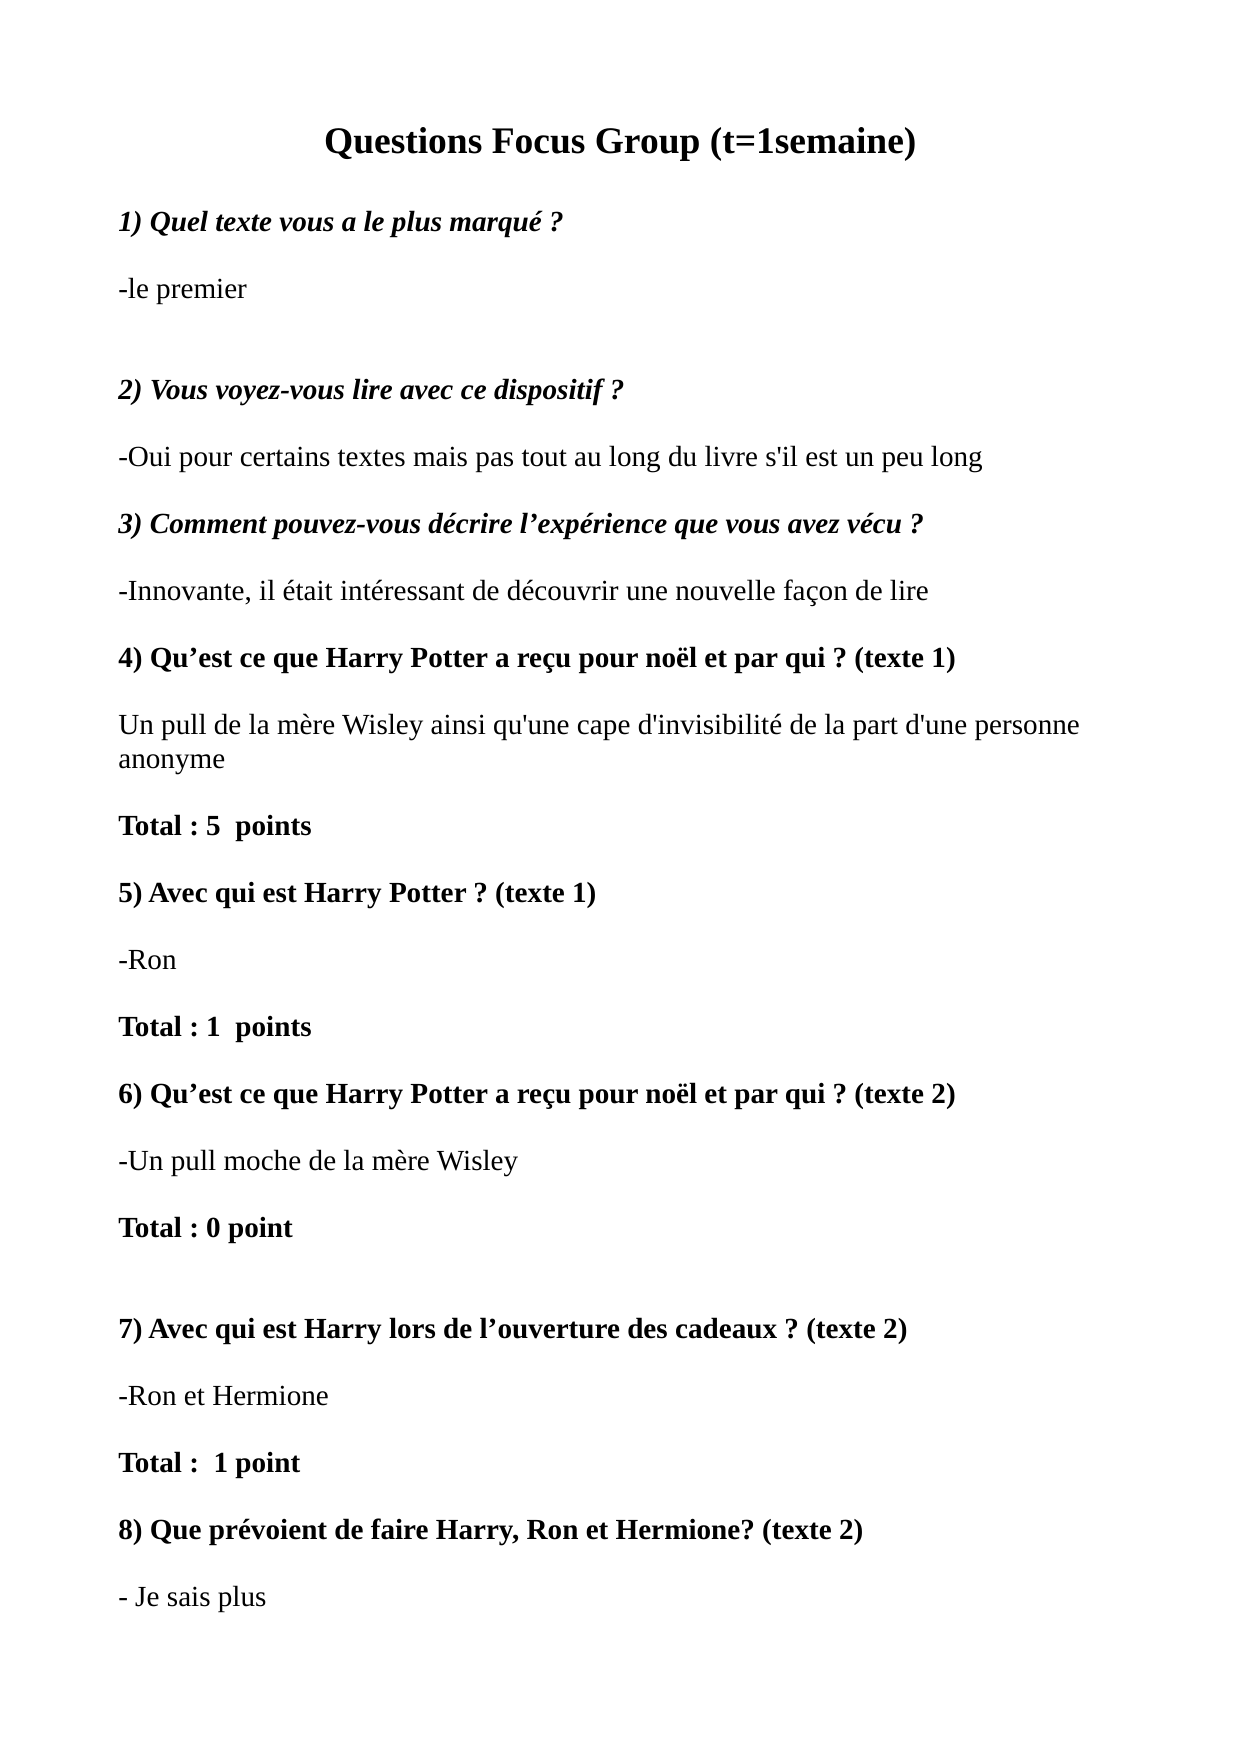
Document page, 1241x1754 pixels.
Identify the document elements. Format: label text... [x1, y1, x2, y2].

text Questions Focus Group (t=1semaine) [118, 118, 1122, 161]
text Total : 1 point [118, 1445, 1122, 1479]
text Un pull de la mère Wisley ainsi qu'une cape d'invisibilité de la part d'une personne anonyme [118, 707, 1122, 774]
text -Innovante, il était intéressant de découvrir une nouvelle façon de lire [118, 573, 1122, 607]
text -Ron [118, 942, 1122, 976]
text 1) Quel texte vous a le plus marqué ? [118, 204, 1122, 238]
text -Oui pour certains textes mais pas tout au long du livre s'il est un peu long [118, 439, 1122, 473]
text 4) Qu’est ce que Harry Potter a reçu pour noël et par qui ? (texte 1) [118, 640, 1122, 674]
text 5) Avec qui est Harry Potter ? (texte 1) [118, 875, 1122, 909]
text -le premier [118, 271, 1122, 305]
text Total : 1 points [118, 1009, 1122, 1043]
text -Ron et Hermione [118, 1378, 1122, 1412]
text Total : 0 point [118, 1211, 1122, 1244]
text 6) Qu’est ce que Harry Potter a reçu pour noël et par qui ? (texte 2) [118, 1076, 1122, 1110]
text 3) Comment pouvez-vous décrire l’expérience que vous avez vécu ? [118, 506, 1122, 540]
text 7) Avec qui est Harry lors de l’ouverture des cadeaux ? (texte 2) [118, 1311, 1122, 1345]
text 8) Que prévoient de faire Harry, Ron et Hermione? (texte 2) [118, 1512, 1122, 1546]
text Total : 5 points [118, 808, 1122, 842]
text -Un pull moche de la mère Wisley [118, 1143, 1122, 1177]
text - Je sais plus [118, 1579, 1122, 1613]
text 2) Vous voyez-vous lire avec ce dispositif ? [118, 372, 1122, 406]
